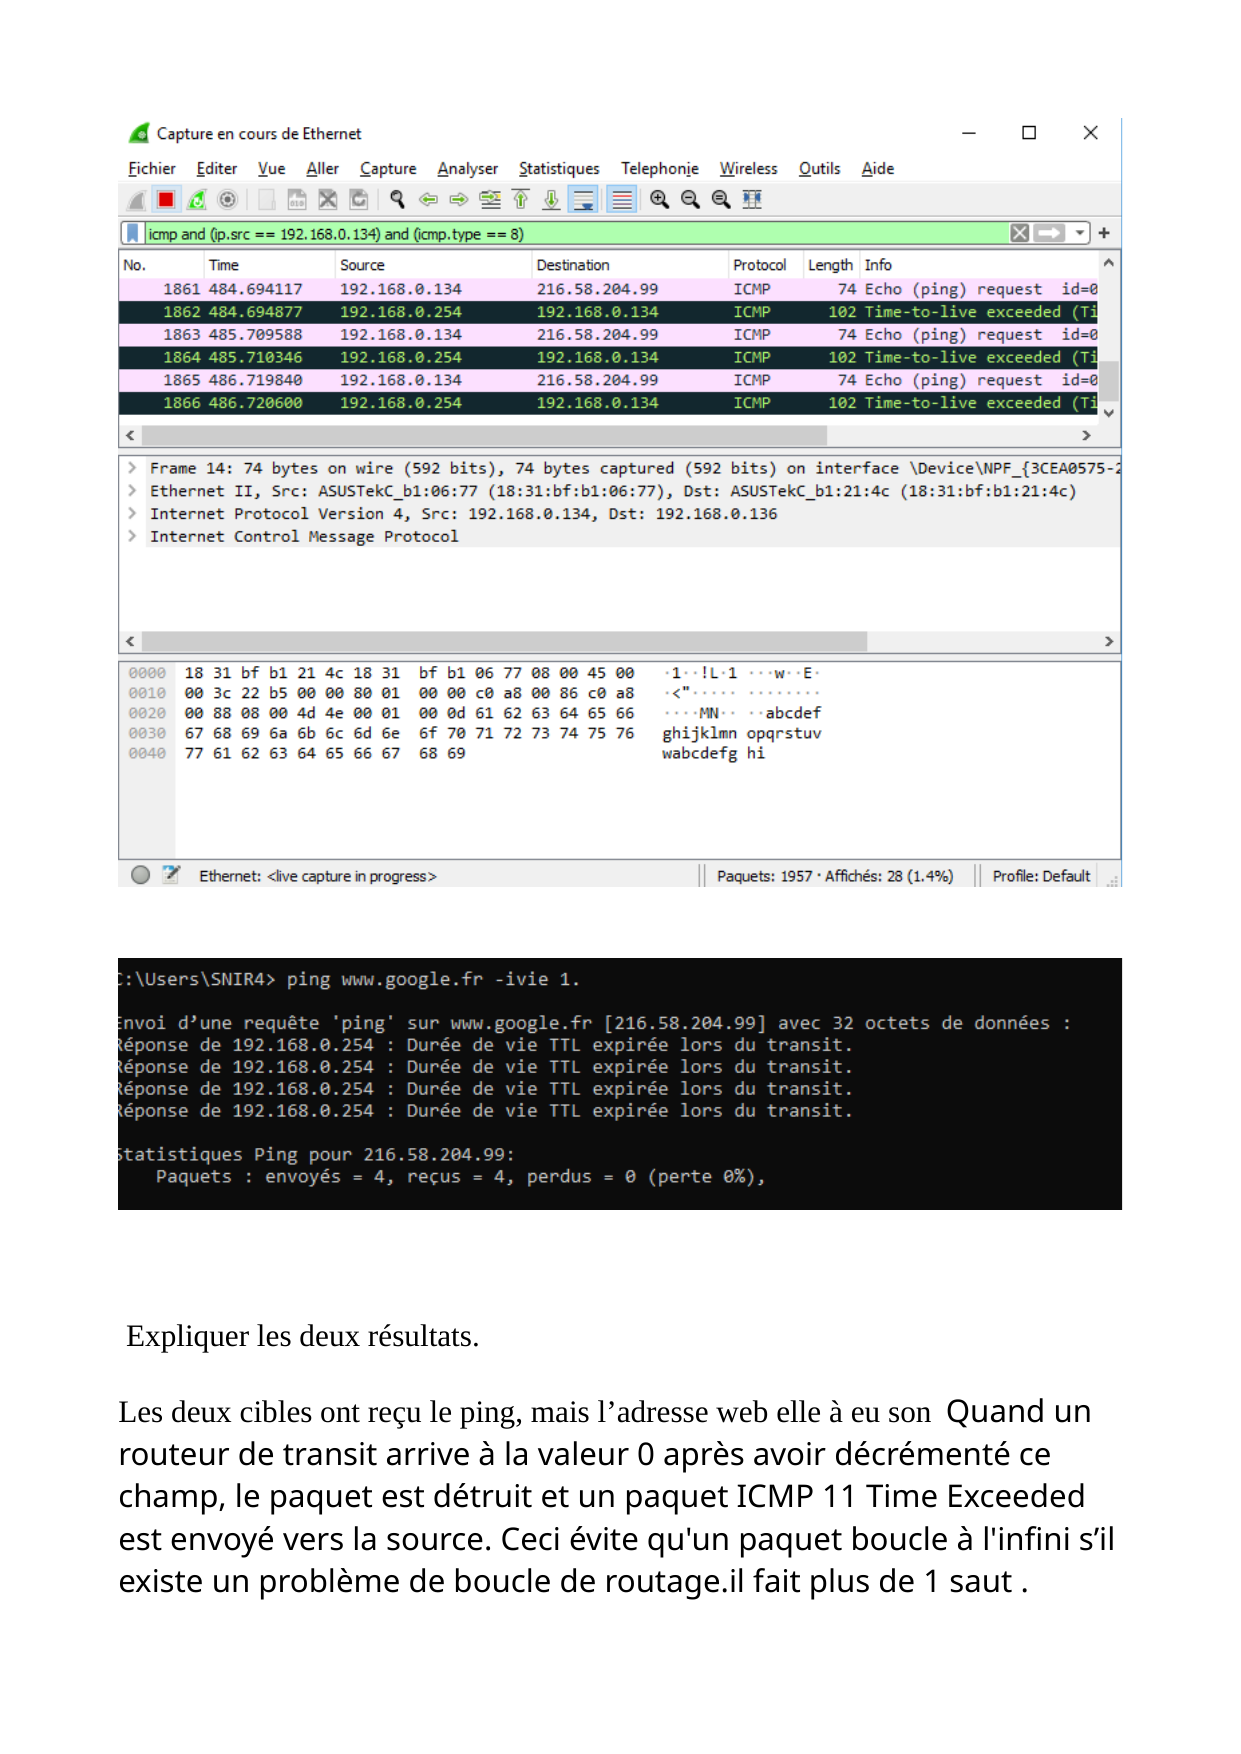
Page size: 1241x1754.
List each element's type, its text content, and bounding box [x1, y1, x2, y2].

picture [118, 118, 1123, 887]
text Expliquer les deux résultats. [118, 1317, 1122, 1353]
text Les deux cibles ont reçu le ping, mais l’adresse web elle à eu son Quand un routeur de transit arrive à la valeur 0 après avoir décrémenté ce champ, le paquet est détruit et un paquet ICMP 11 Time Exceeded est envoyé vers la source. Ceci évite qu'un paquet boucle à l'infini s’il existe un problème de boucle de routage.il fait plus de 1 saut . [118, 1389, 1122, 1602]
picture [118, 958, 1123, 1210]
